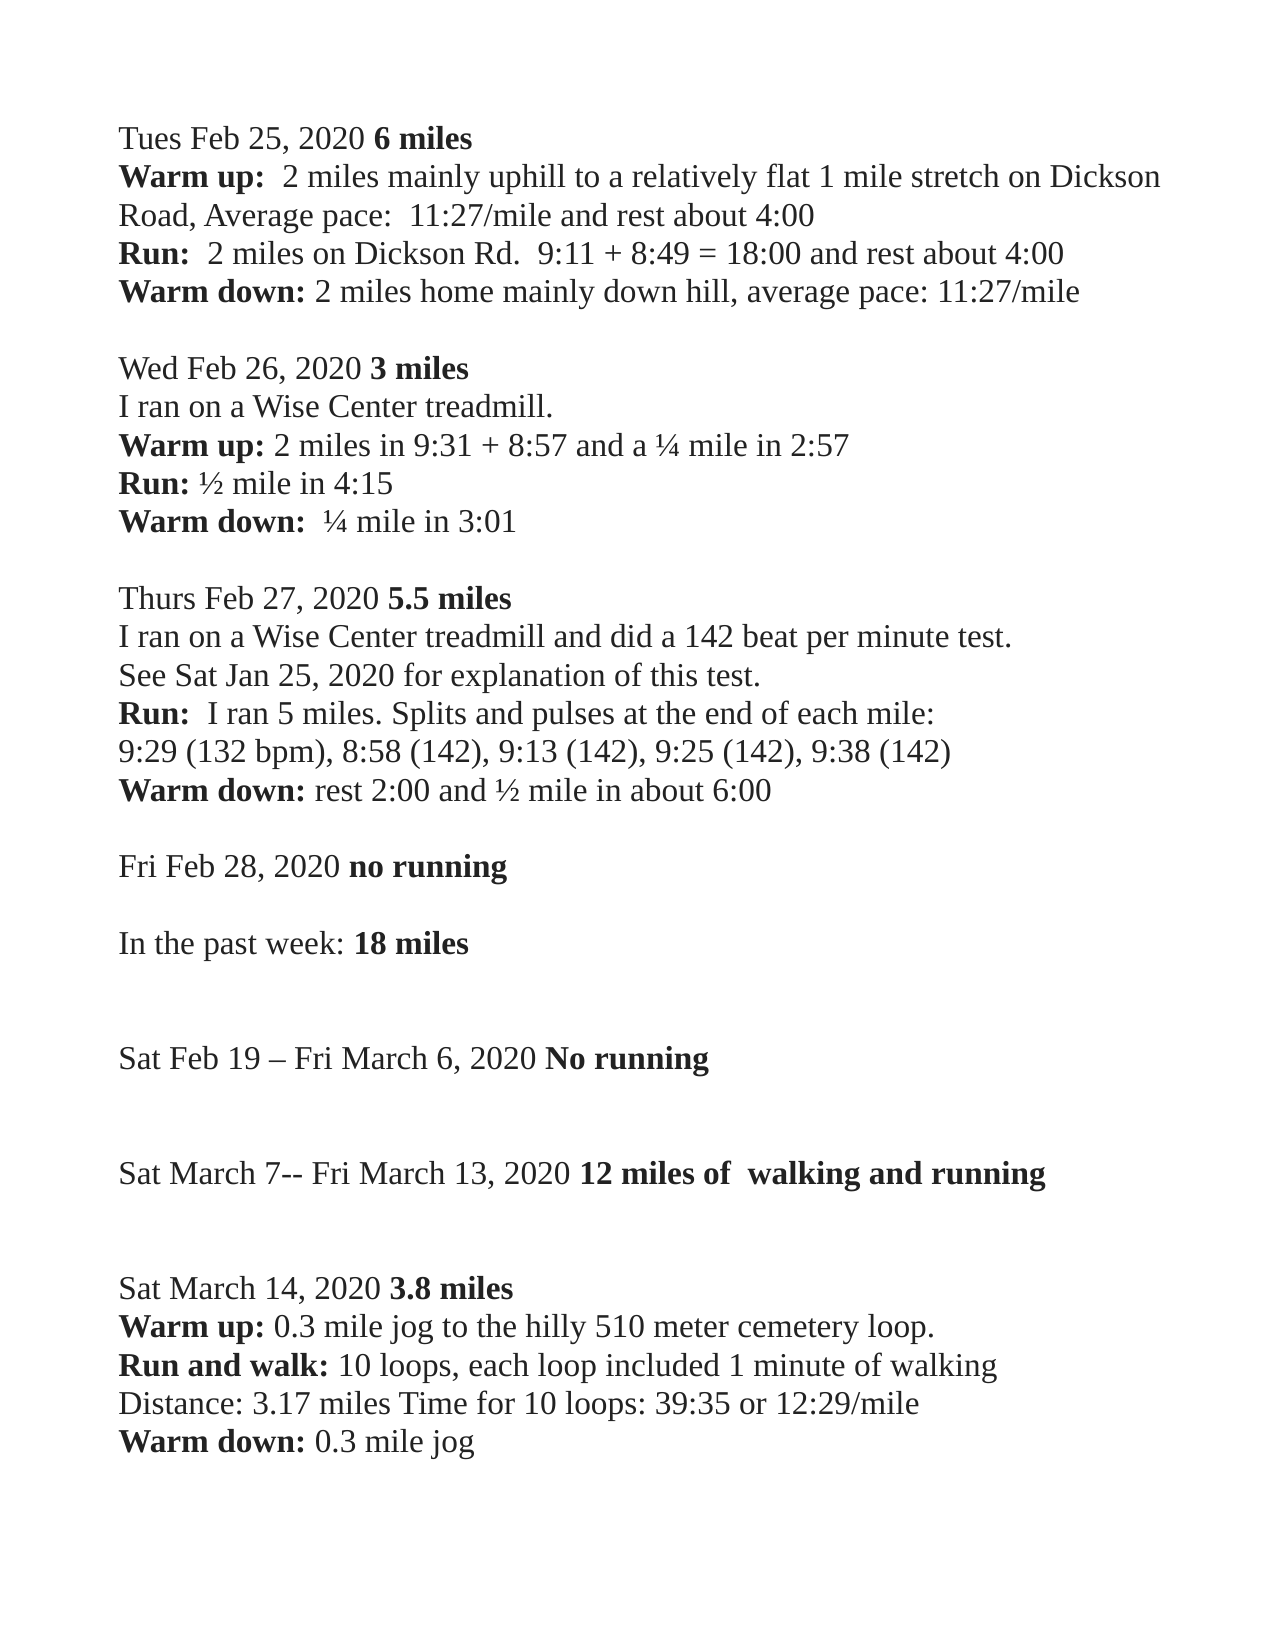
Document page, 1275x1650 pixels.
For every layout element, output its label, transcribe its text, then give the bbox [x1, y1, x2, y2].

text Run: 2 miles on Dickson Rd. 9:11 + 8:49 = 18:00 and rest about 4:00 [118, 233, 1161, 271]
text Fri Feb 28, 2020 no running [118, 846, 1161, 885]
text I ran on a Wise Center treadmill and did a 142 beat per minute test. [118, 616, 1161, 655]
text Sat March 7-- Fri March 13, 2020 12 miles of walking and running [118, 1153, 1161, 1191]
text Run and walk: 10 loops, each loop included 1 minute of walking [118, 1345, 1161, 1383]
text Run: ½ mile in 4:15 [118, 463, 1161, 501]
text In the past week: 18 miles [118, 923, 1161, 961]
text Sat March 14, 2020 3.8 miles [118, 1268, 1161, 1306]
text Warm down: 2 miles home mainly down hill, average pace: 11:27/mile [118, 271, 1161, 310]
text Warm up: 2 miles mainly uphill to a relatively flat 1 mile stretch on Dickson Road, Average pace: 11:27/mile and rest about 4:00 [118, 156, 1161, 233]
text 9:29 (132 bpm), 8:58 (142), 9:13 (142), 9:25 (142), 9:38 (142) [118, 731, 1161, 770]
text Warm down: rest 2:00 and ½ mile in about 6:00 [118, 770, 1161, 808]
text See Sat Jan 25, 2020 for explanation of this test. [118, 655, 1161, 693]
text Sat Feb 19 – Fri March 6, 2020 No running [118, 1038, 1161, 1076]
text I ran on a Wise Center treadmill. [118, 386, 1161, 425]
text Distance: 3.17 miles Time for 10 loops: 39:35 or 12:29/mile [118, 1383, 1161, 1421]
text Tues Feb 25, 2020 6 miles [118, 118, 1161, 156]
text Wed Feb 26, 2020 3 miles [118, 348, 1161, 386]
text Thurs Feb 27, 2020 5.5 miles [118, 578, 1161, 616]
text Run: I ran 5 miles. Splits and pulses at the end of each mile: [118, 693, 1161, 731]
text Warm up: 2 miles in 9:31 + 8:57 and a ¼ mile in 2:57 [118, 425, 1161, 463]
text Warm up: 0.3 mile jog to the hilly 510 meter cemetery loop. [118, 1306, 1161, 1345]
text Warm down: ¼ mile in 3:01 [118, 501, 1161, 540]
text Warm down: 0.3 mile jog [118, 1421, 1161, 1460]
